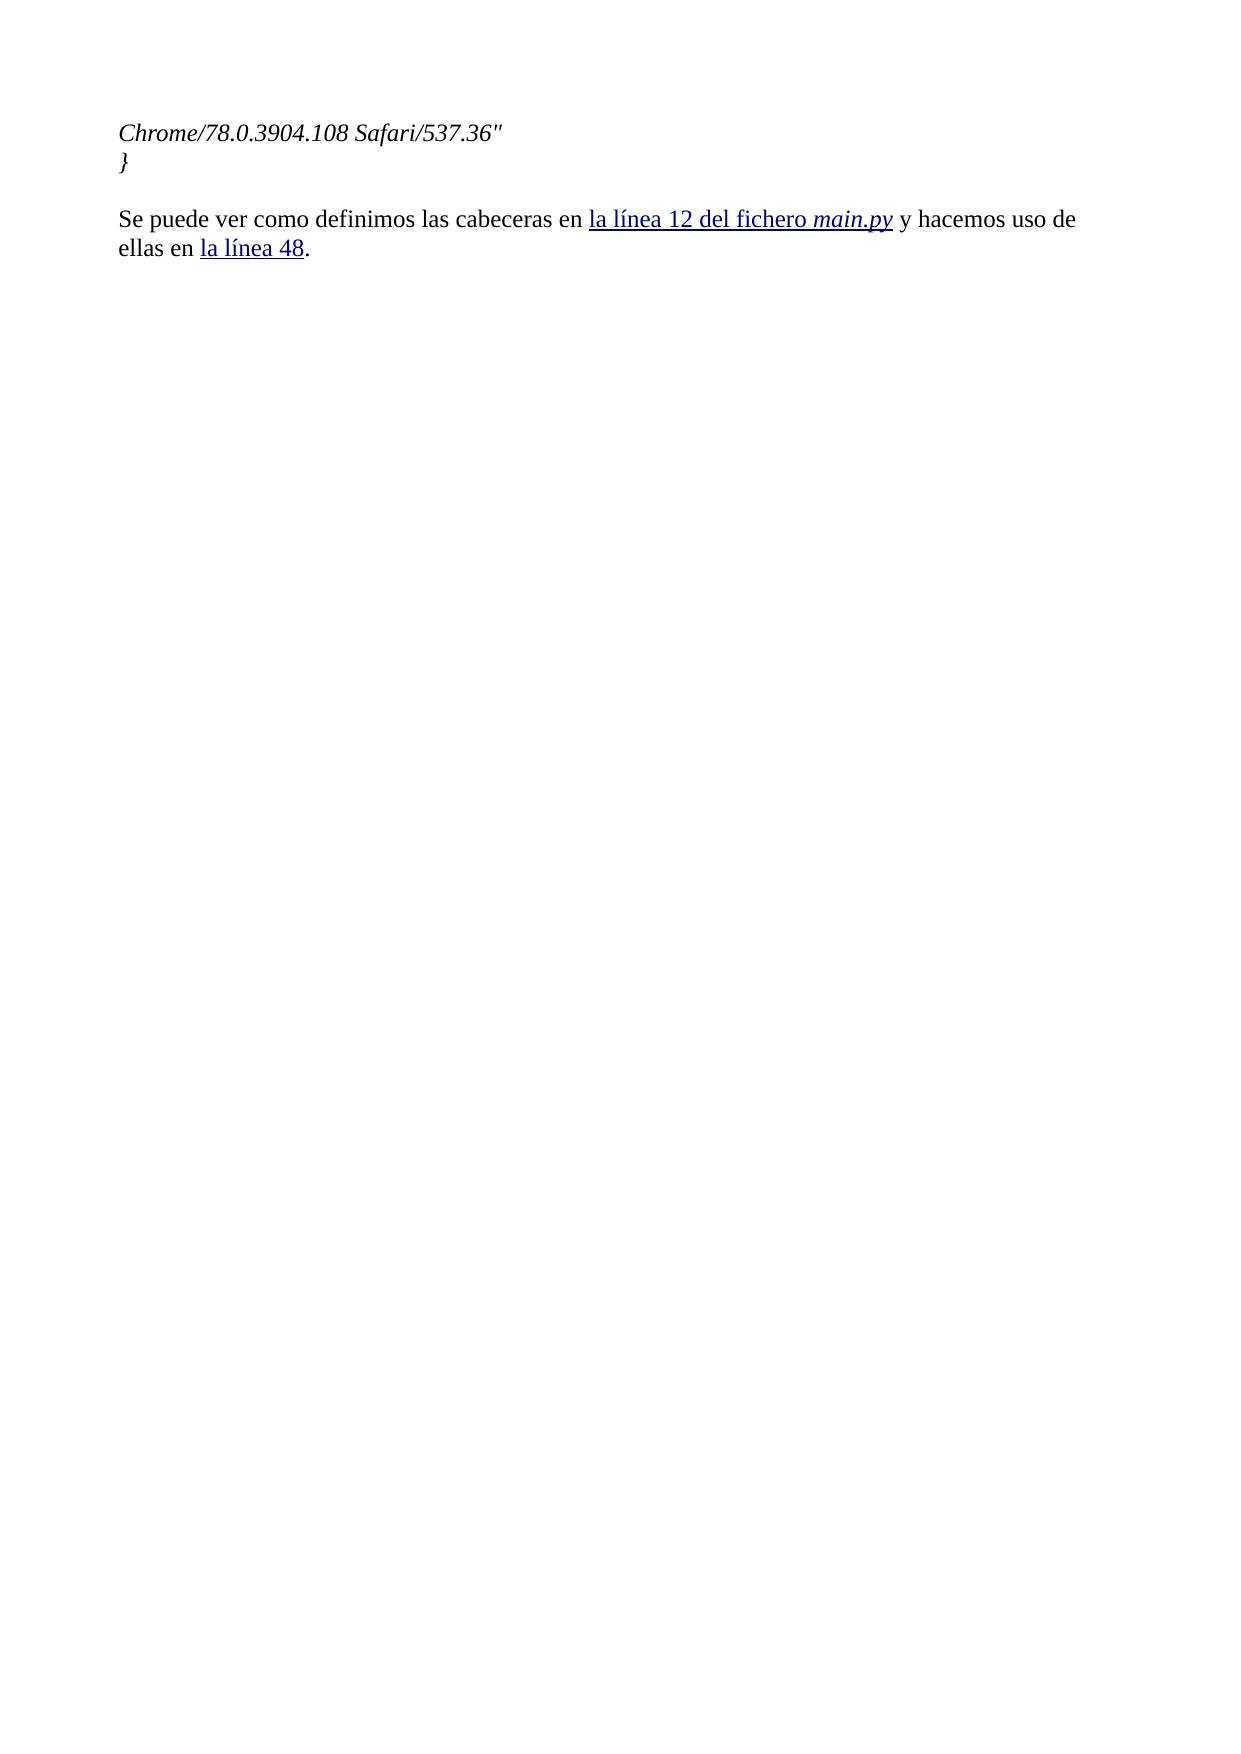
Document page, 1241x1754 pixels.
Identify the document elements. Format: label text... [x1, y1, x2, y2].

text } [118, 147, 1122, 176]
text Chrome/78.0.3904.108 Safari/537.36" [118, 118, 1122, 147]
text Se puede ver como definimos las cabeceras en la línea 12 del fichero main.py y hacemos uso de ellas en la línea 48. [118, 204, 1122, 262]
